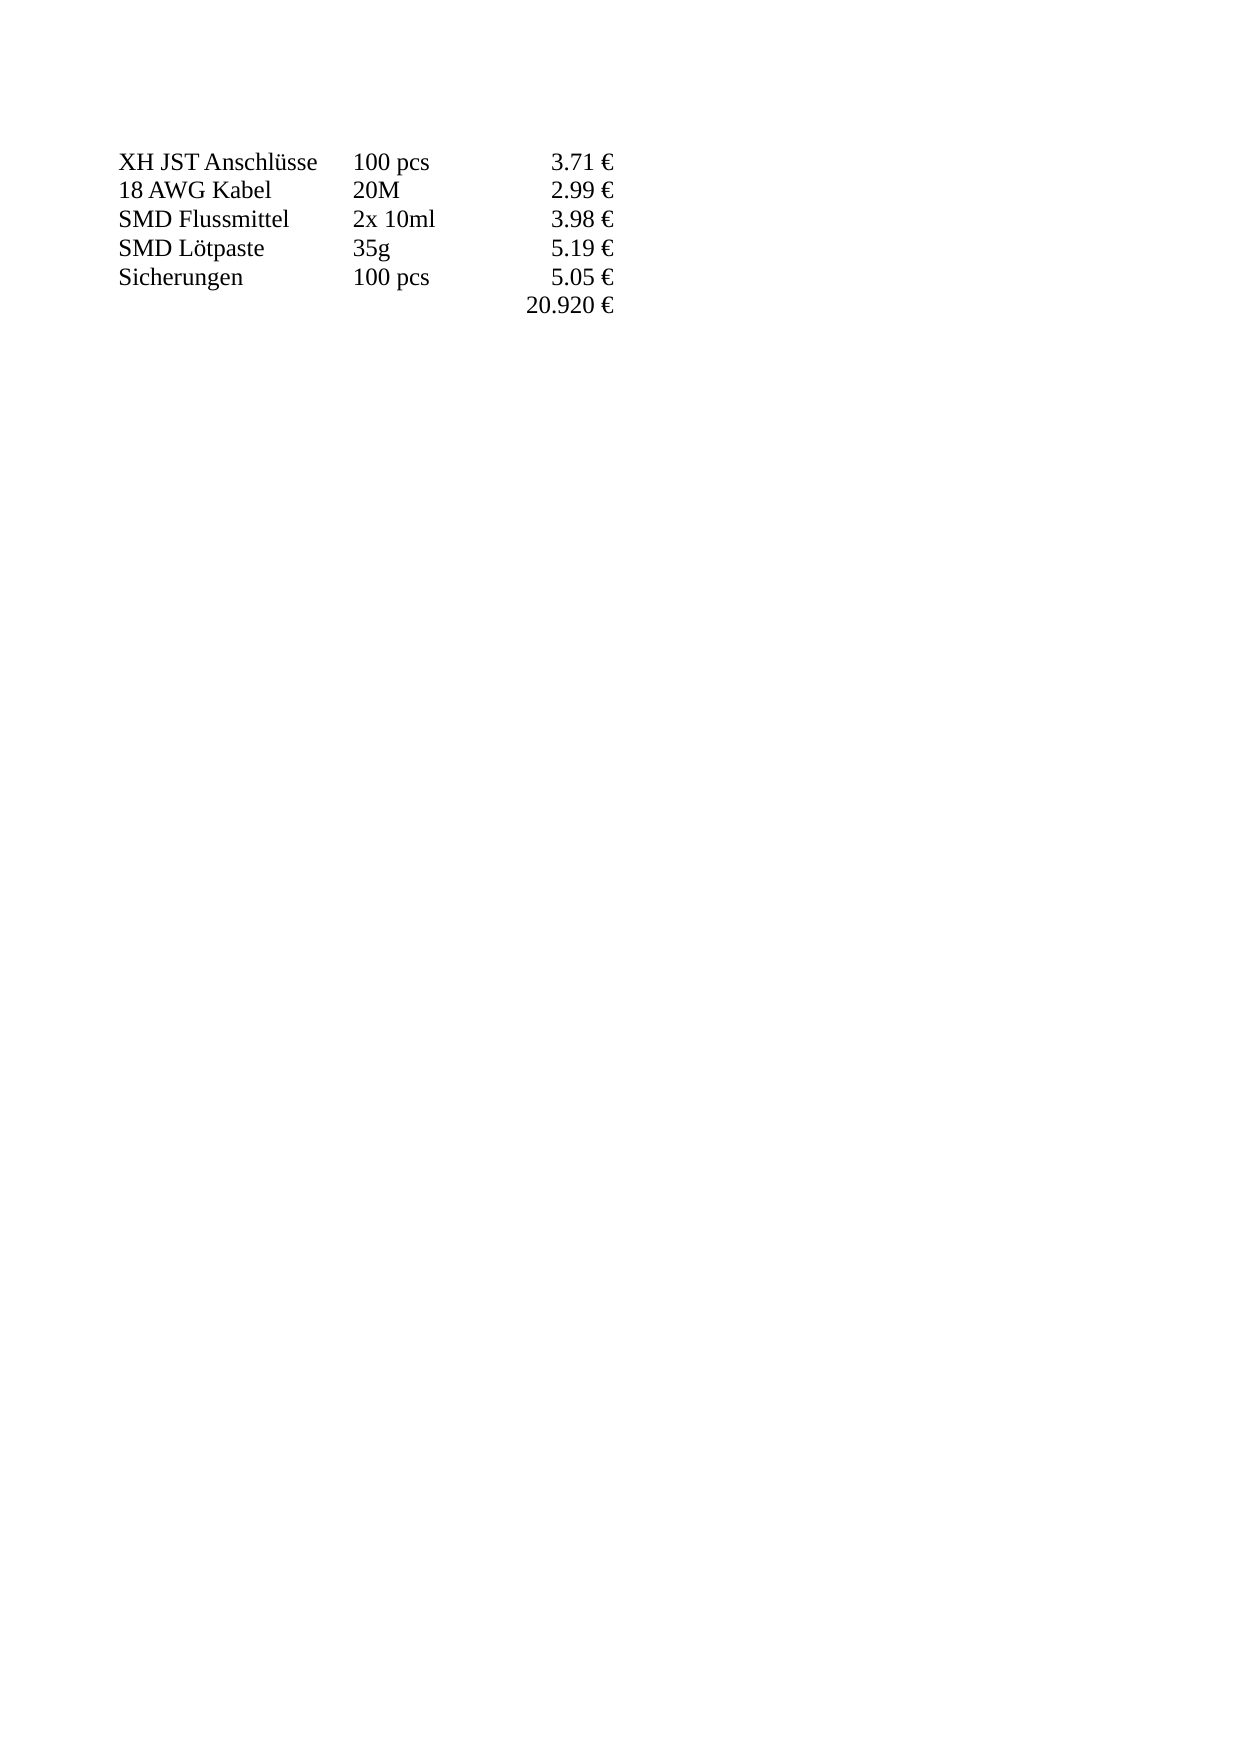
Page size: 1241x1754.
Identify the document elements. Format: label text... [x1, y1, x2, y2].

table_cell SMD Lötpaste [115, 233, 349, 262]
table_cell Sicherungen [115, 262, 349, 291]
table_cell 20M [350, 176, 483, 204]
table_cell 5.19 € [483, 233, 616, 262]
table_header 100 pcs [350, 147, 483, 176]
table_cell [350, 291, 483, 319]
table_cell SMD Flussmittel [115, 204, 349, 233]
table_cell 35g [350, 233, 483, 262]
table_header 3.71 € [483, 147, 616, 176]
table_header XH JST Anschlüsse [115, 147, 349, 176]
table_cell 3.98 € [483, 204, 616, 233]
table_cell 20.920 € [483, 291, 616, 319]
table_cell 100 pcs [350, 262, 483, 291]
table_cell [115, 291, 349, 319]
table_cell 2x 10ml [350, 204, 483, 233]
table_cell 18 AWG Kabel [115, 176, 349, 204]
table_cell 2.99 € [483, 176, 616, 204]
table_cell 5.05 € [483, 262, 616, 291]
